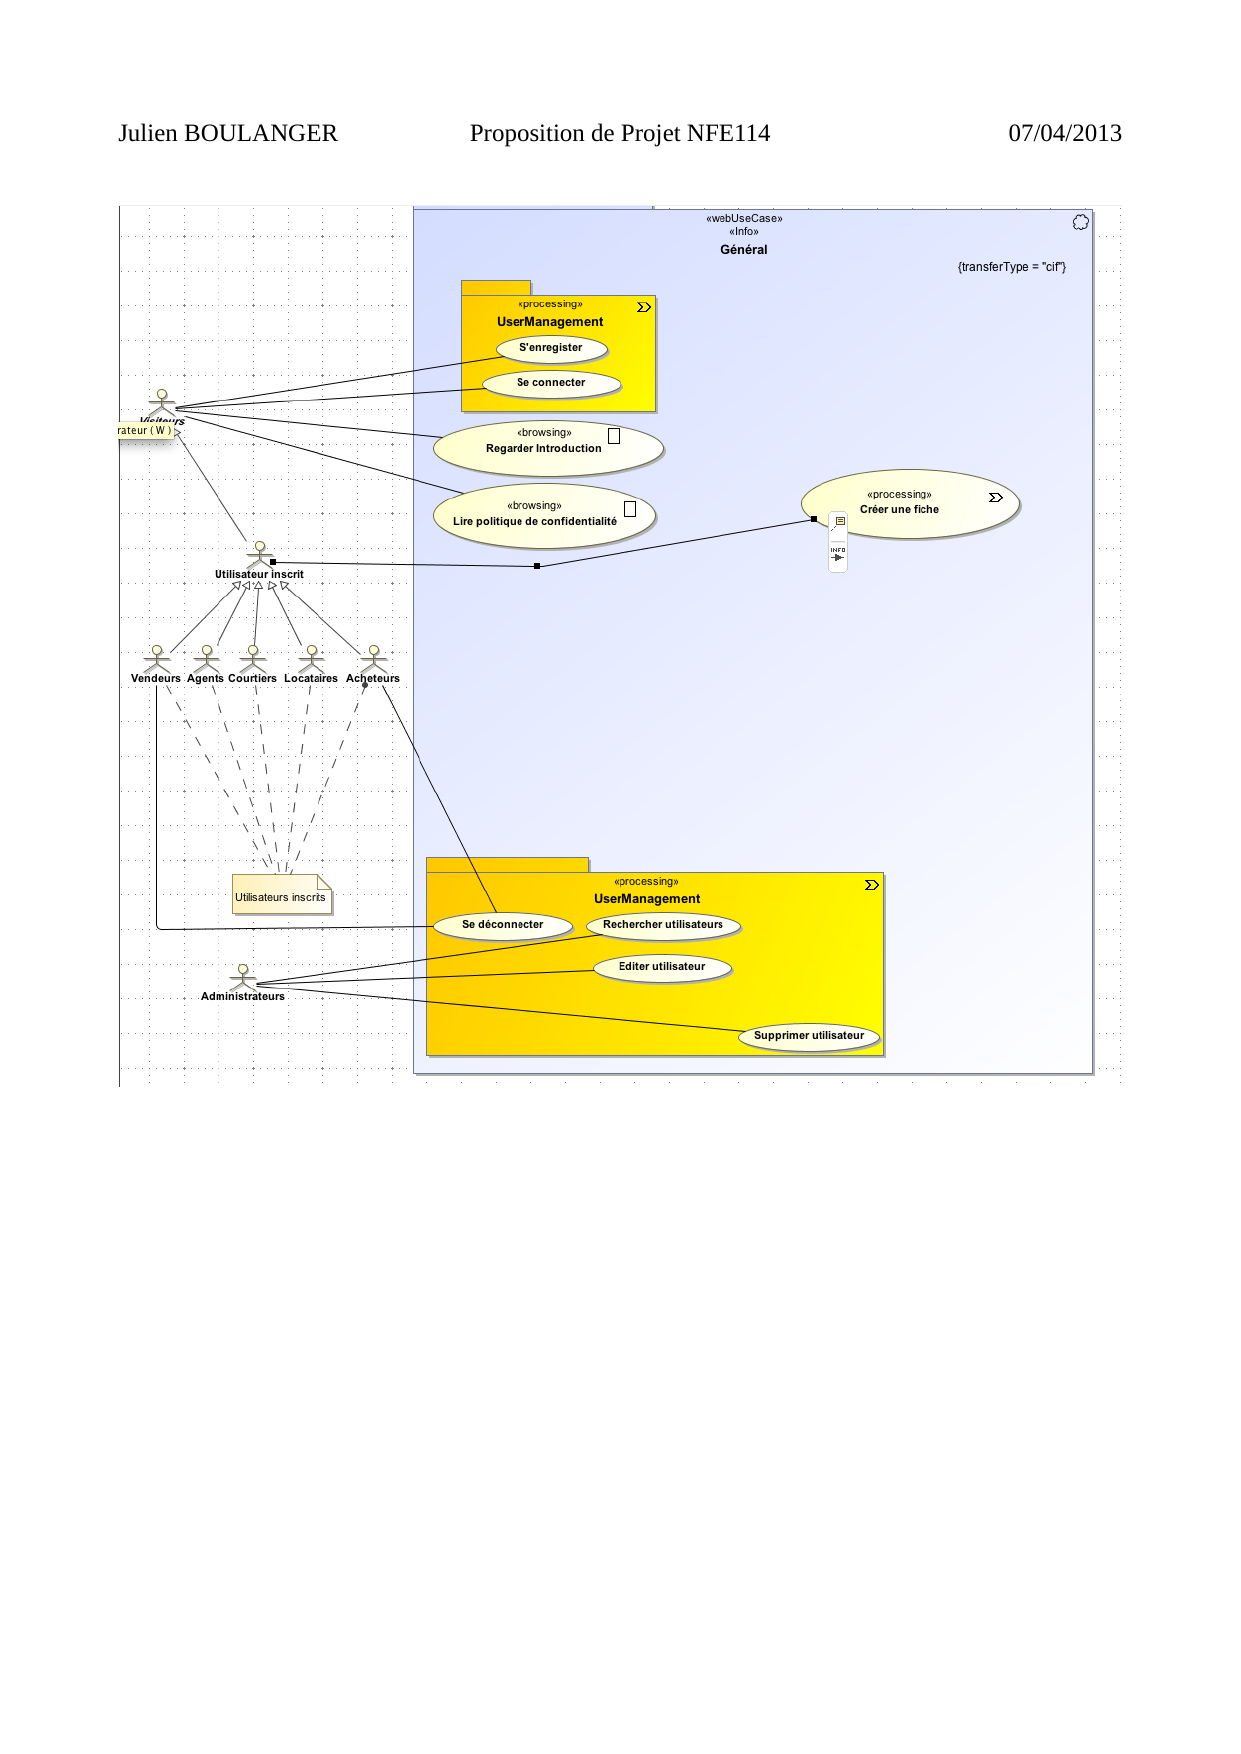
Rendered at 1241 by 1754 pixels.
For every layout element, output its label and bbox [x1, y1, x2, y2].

picture [118, 205, 1123, 1087]
